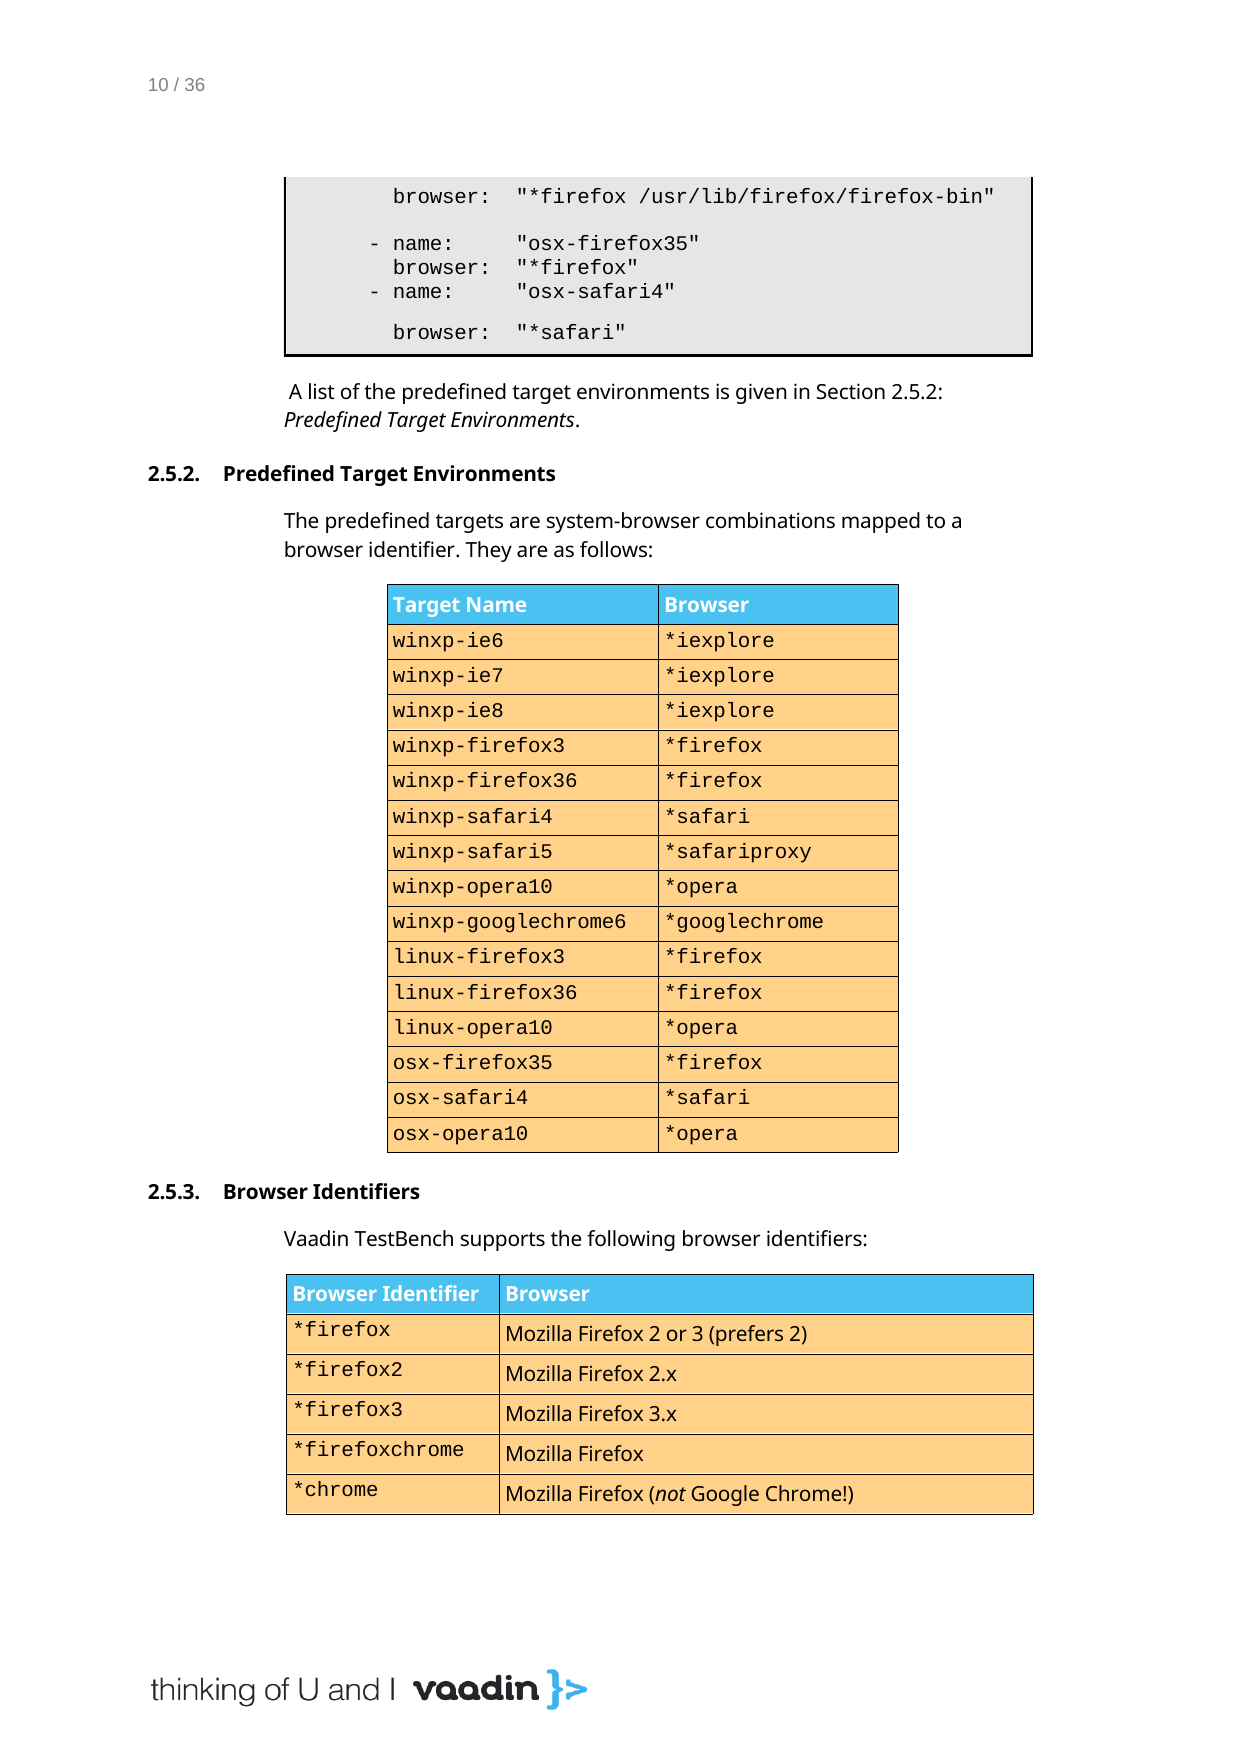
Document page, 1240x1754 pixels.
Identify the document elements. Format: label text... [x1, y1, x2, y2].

table_cell Mozilla Firefox (not Google Chrome!) [500, 1475, 1033, 1513]
table_cell winxp-opera10 [388, 871, 658, 906]
table_cell *safari [659, 1083, 898, 1117]
table_cell *opera [659, 1012, 898, 1046]
table_cell *safari [659, 801, 898, 835]
text The predefined targets are system-browser combinations mapped to a browser identifier. They are as follows: [283, 506, 1033, 563]
table_cell *iexplore [659, 660, 898, 694]
table_cell winxp-googlechrome6 [388, 907, 658, 941]
table_cell *firefox3 [287, 1395, 499, 1433]
table_cell *iexplore [659, 695, 898, 729]
table_cell linux-firefox3 [388, 942, 658, 976]
picture [150, 1665, 590, 1712]
table_header Browser [500, 1275, 1033, 1313]
table_cell winxp-safari5 [388, 836, 658, 870]
subtitle Browser Identifiers [148, 1177, 1033, 1206]
table_cell *opera [659, 1118, 898, 1152]
table_cell Mozilla Firefox 2 or 3 (prefers 2) [500, 1315, 1033, 1353]
table_cell linux-firefox36 [388, 977, 658, 1011]
table_cell *googlechrome [659, 907, 898, 941]
table_cell Mozilla Firefox 3.x [500, 1395, 1033, 1433]
table_cell *firefox2 [287, 1355, 499, 1393]
table_cell winxp-firefox36 [388, 766, 658, 800]
table_cell *firefox [659, 731, 898, 765]
table_cell osx-firefox35 [388, 1047, 658, 1082]
table_cell *firefox [659, 942, 898, 976]
text browser: "*safari" [286, 313, 1031, 354]
table_cell *safariproxy [659, 836, 898, 870]
table_cell *firefoxchrome [287, 1435, 499, 1473]
table_cell winxp-ie8 [388, 695, 658, 729]
table_header Browser [659, 585, 898, 624]
text Vaadin TestBench supports the following browser identifiers: [283, 1224, 1033, 1253]
table_cell osx-opera10 [388, 1118, 658, 1152]
table_cell Mozilla Firefox 2.x [500, 1355, 1033, 1393]
table_header Target Name [388, 585, 658, 624]
table_cell *firefox [287, 1315, 499, 1353]
subtitle Predefined Target Environments [148, 459, 1033, 487]
text A list of the predefined target environments is given in Section 2.5.2: Predefined Target Environments. [283, 377, 1033, 434]
table_header Browser Identifier [287, 1275, 499, 1313]
text - name: "osx-safari4" [286, 281, 1031, 313]
table_cell *firefox [659, 1047, 898, 1082]
table_cell *chrome [287, 1475, 499, 1513]
table_cell *iexplore [659, 625, 898, 659]
table_cell *firefox [659, 766, 898, 800]
table_cell winxp-ie7 [388, 660, 658, 694]
table_cell osx-safari4 [388, 1083, 658, 1117]
table_cell *opera [659, 871, 898, 906]
text - name: "osx-firefox35" [286, 233, 1031, 257]
table_cell linux-opera10 [388, 1012, 658, 1046]
table_cell *firefox [659, 977, 898, 1011]
text browser: "*firefox" [286, 257, 1031, 281]
table_cell winxp-firefox3 [388, 731, 658, 765]
text browser: "*firefox /usr/lib/firefox/firefox-bin" [286, 177, 1031, 210]
table_cell winxp-safari4 [388, 801, 658, 835]
table_cell winxp-ie6 [388, 625, 658, 659]
table_cell Mozilla Firefox [500, 1435, 1033, 1473]
